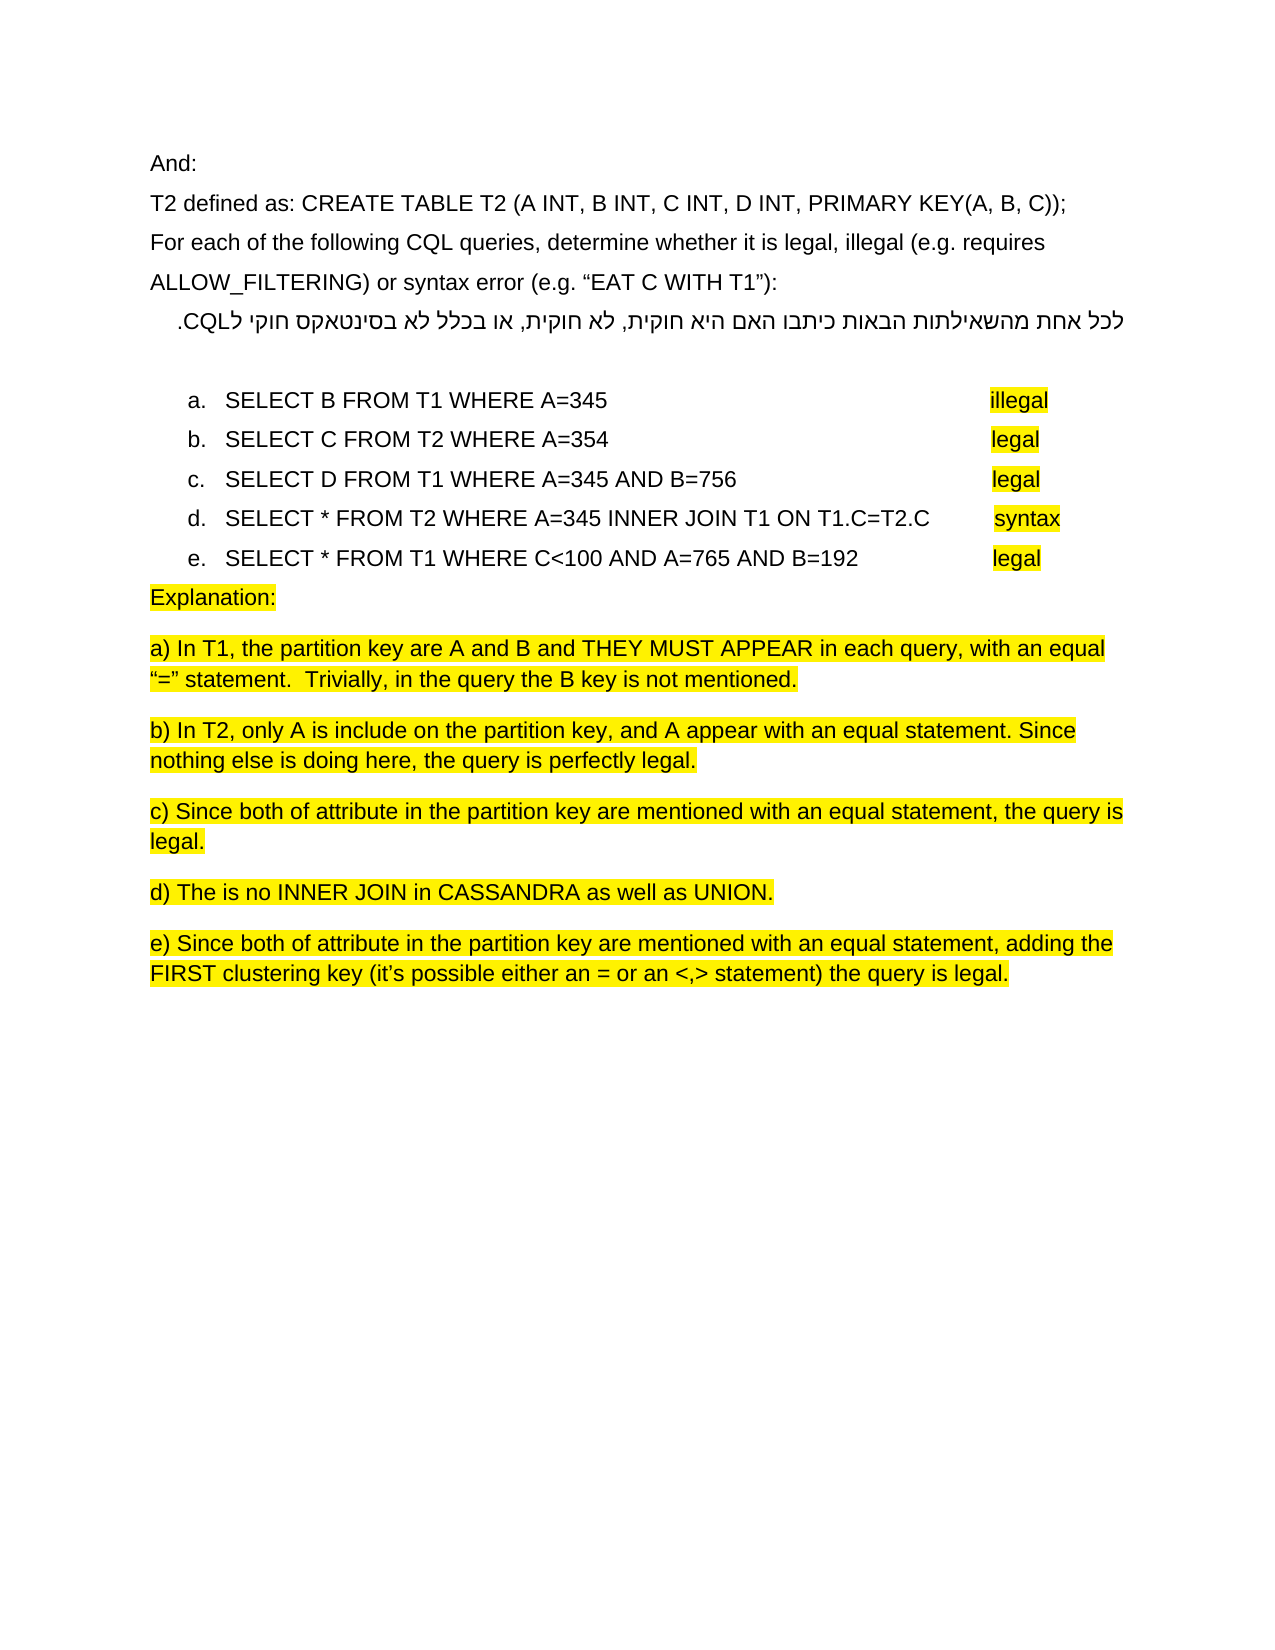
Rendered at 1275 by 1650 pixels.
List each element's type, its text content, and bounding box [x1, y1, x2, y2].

list SELECT C FROM T2 WHERE A=354 legal [187, 426, 1125, 453]
text c) Since both of attribute in the partition key are mentioned with an equal statement, the query is legal. [150, 798, 1125, 854]
list SELECT * FROM T2 WHERE A=345 INNER JOIN T1 ON T1.C=T2.C syntax [187, 505, 1125, 532]
text For each of the following CQL queries, determine whether it is legal, illegal (e.g. requires ALLOW_FILTERING) or syntax error (e.g. “EAT C WITH T1”): [150, 229, 1125, 295]
text לכל אחת מהשאילתות הבאות כיתבו האם היא חוקית, לא חוקית, או בכלל לא בסינטאקס חוקי לCQL. [150, 308, 1125, 334]
text d) The is no INNER JOIN in CASSANDRA as well as UNION. [150, 879, 1125, 905]
text e) Since both of attribute in the partition key are mentioned with an equal statement, adding the FIRST clustering key (it’s possible either an = or an <,> statement) the query is legal. [150, 930, 1125, 987]
text a) In T1, the partition key are A and B and THEY MUST APPEAR in each query, with an equal “=” statement. Trivially, in the query the B key is not mentioned. [150, 635, 1125, 692]
list SELECT D FROM T1 WHERE A=345 AND B=756 legal [187, 466, 1125, 492]
text Explanation: [150, 584, 1125, 611]
text T2 defined as: CREATE TABLE T2 (A INT, B INT, C INT, D INT, PRIMARY KEY(A, B, C)); [150, 189, 1125, 216]
text And: [150, 150, 1125, 176]
list SELECT B FROM T1 WHERE A=345 illegal [187, 387, 1125, 413]
text b) In T2, only A is include on the partition key, and A appear with an equal statement. Since nothing else is doing here, the query is perfectly legal. [150, 717, 1125, 773]
list SELECT * FROM T1 WHERE C<100 AND A=765 AND B=192 legal [187, 545, 1125, 571]
